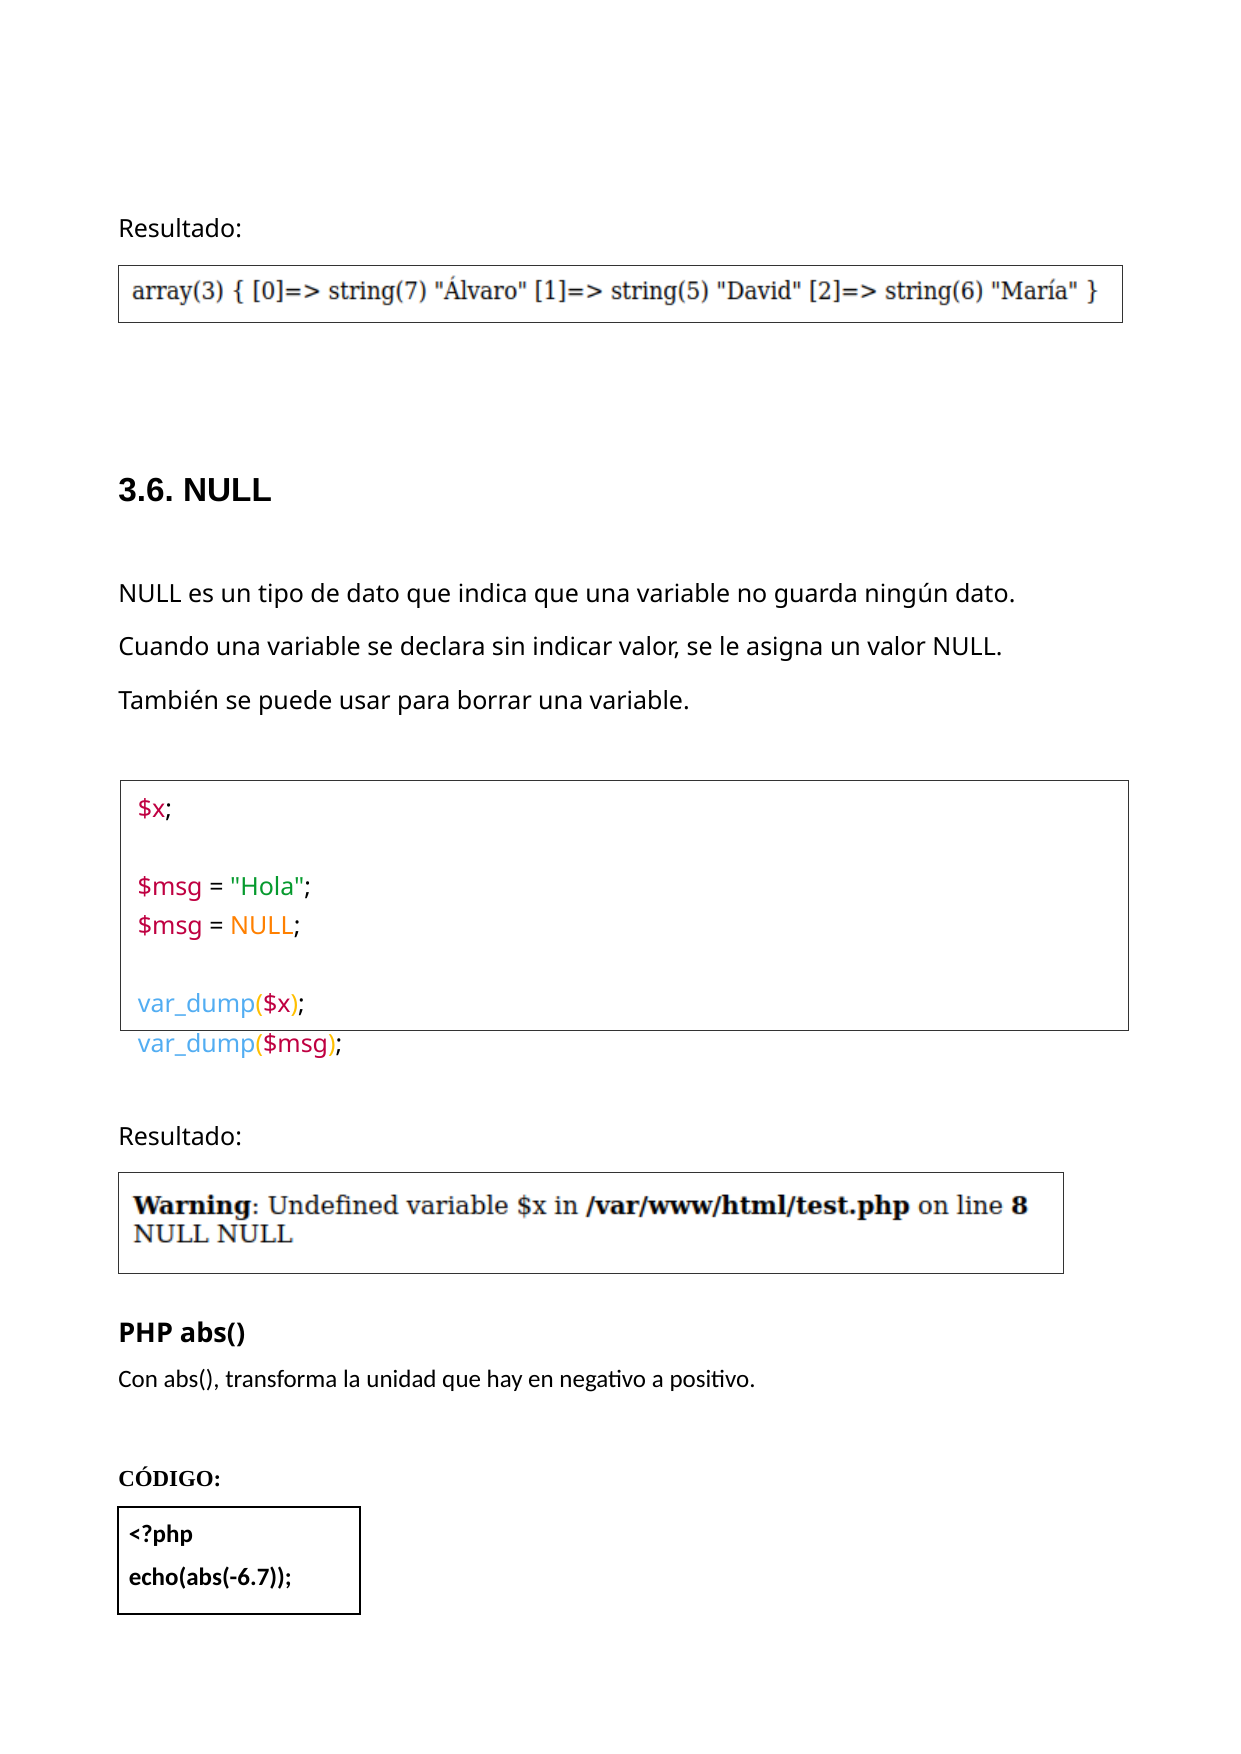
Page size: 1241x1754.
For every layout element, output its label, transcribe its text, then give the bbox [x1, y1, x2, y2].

text También se puede usar para borrar una variable. [118, 683, 1122, 717]
text Con abs(), transforma la unidad que hay en negativo a positivo. [118, 1363, 1122, 1394]
text var_dump($x); [121, 986, 1122, 1020]
text $msg = NULL; [121, 908, 1122, 942]
text NULL es un tipo de dato que indica que una variable no guarda ningún dato. [118, 575, 1122, 609]
text Cuando una variable se declara sin indicar valor, se le asigna un valor NULL. [118, 629, 1122, 663]
subtitle PHP abs() [118, 1314, 1122, 1351]
picture [121, 1175, 1061, 1271]
text Resultado: [118, 211, 1122, 245]
text var_dump($msg); [118, 1025, 1122, 1059]
table_header <?php echo(abs(-6.7)); [119, 1508, 359, 1612]
subtitle 3.6. NULL [118, 471, 1122, 509]
text CÓDIGO: [118, 1459, 1122, 1493]
text Resultado: [118, 1118, 1122, 1152]
text $msg = "Hola"; [121, 868, 1122, 903]
text $x; [121, 790, 1122, 824]
picture [121, 267, 1119, 320]
